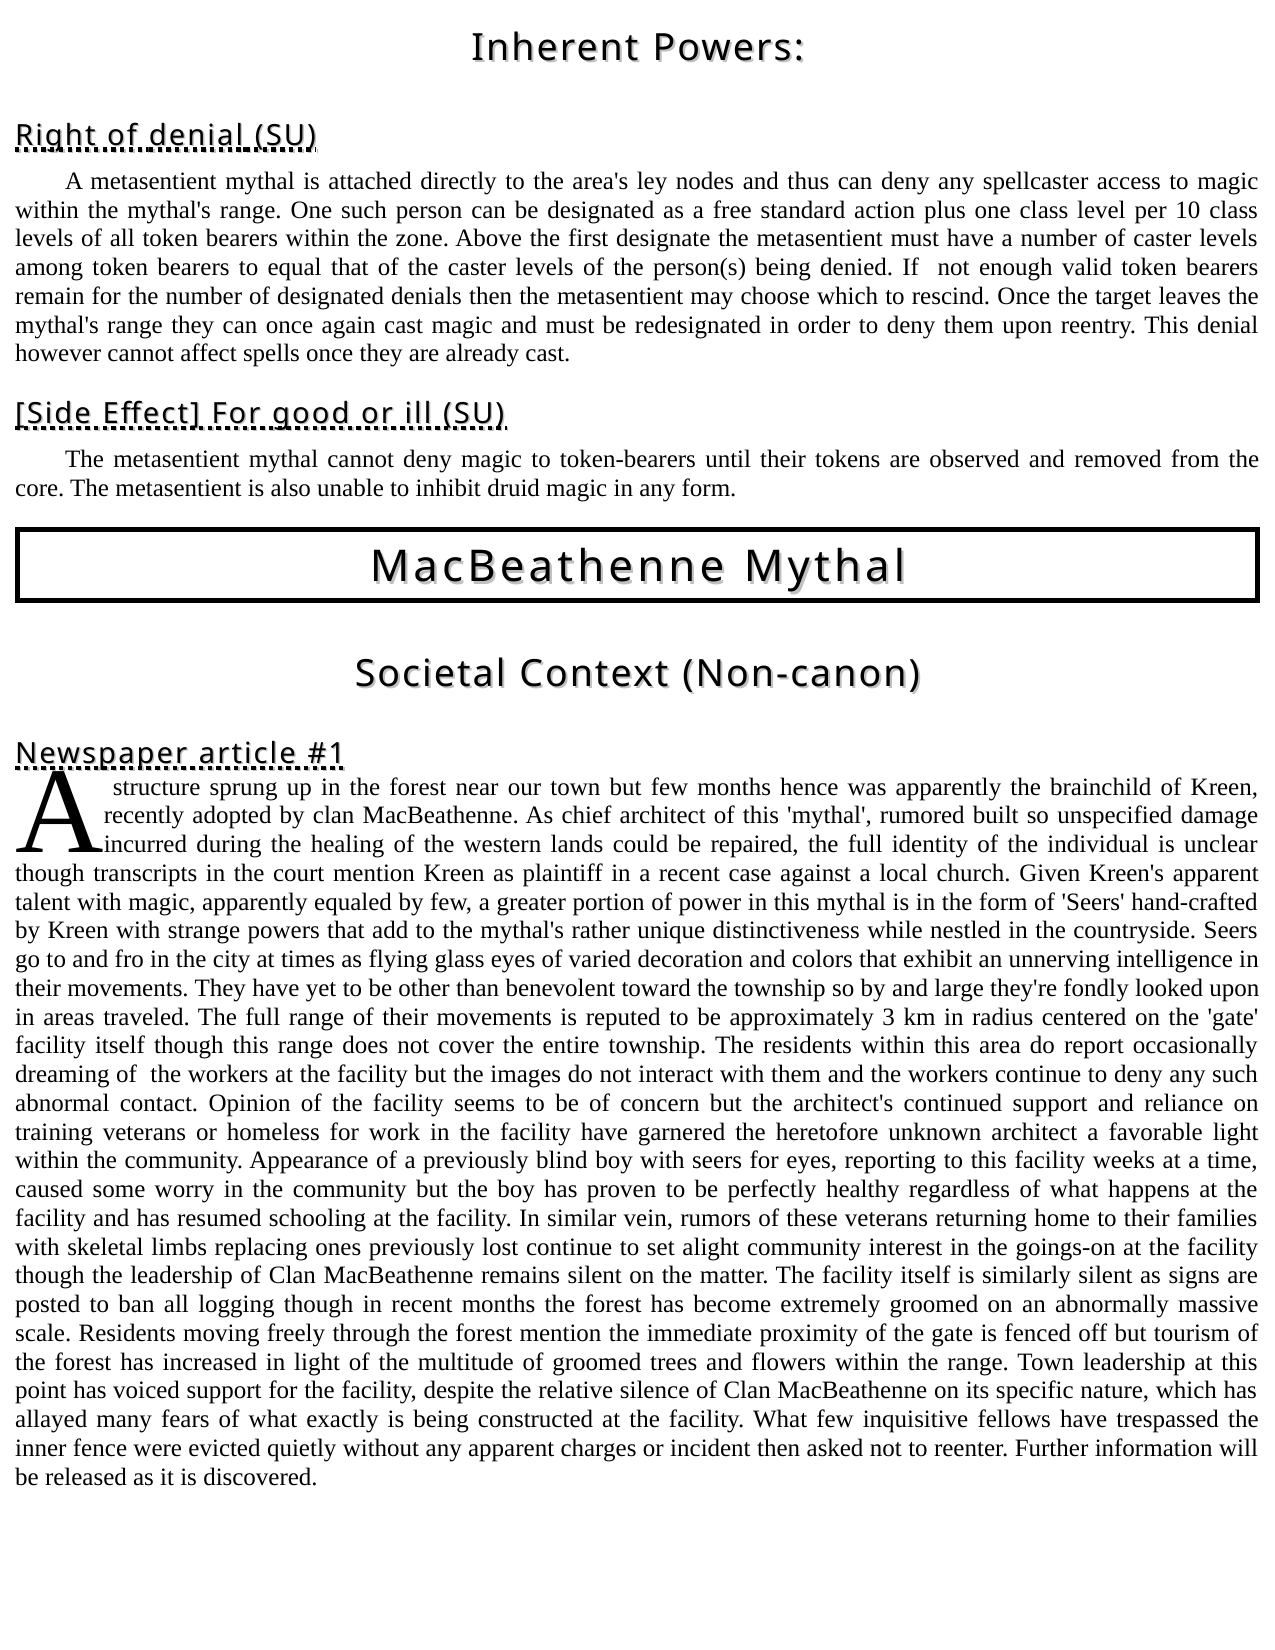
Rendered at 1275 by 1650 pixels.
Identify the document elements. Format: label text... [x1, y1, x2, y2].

text A structure sprung up in the forest near our town but few months hence was apparently the brainchild of Kreen, recently adopted by clan MacBeathenne. As chief architect of this 'mythal', rumored built so unspecified damage incurred during the healing of the western lands could be repaired, the full identity of the individual is unclear though transcripts in the court mention Kreen as plaintiff in a recent case against a local church. Given Kreen's apparent talent with magic, apparently equaled by few, a greater portion of power in this mythal is in the form of 'Seers' hand-crafted by Kreen with strange powers that add to the mythal's rather unique distinctiveness while nestled in the countryside. Seers go to and fro in the city at times as flying glass eyes of varied decoration and colors that exhibit an unnerving intelligence in their movements. They have yet to be other than benevolent toward the township so by and large they're fondly looked upon in areas traveled. The full range of their movements is reputed to be approximately 3 km in radius centered on the 'gate' facility itself though this range does not cover the entire township. The residents within this area do report occasionally dreaming of the workers at the facility but the images do not interact with them and the workers continue to deny any such abnormal contact. Opinion of the facility seems to be of concern but the architect's continued support and reliance on training veterans or homeless for work in the facility have garnered the heretofore unknown architect a favorable light within the community. Appearance of a previously blind boy with seers for eyes, reporting to this facility weeks at a time, caused some worry in the community but the boy has proven to be perfectly healthy regardless of what happens at the facility and has resumed schooling at the facility. In similar vein, rumors of these veterans returning home to their families with skeletal limbs replacing ones previously lost continue to set alight community interest in the goings-on at the facility though the leadership of Clan MacBeathenne remains silent on the matter. The facility itself is similarly silent as signs are posted to ban all logging though in recent months the forest has become extremely groomed on an abnormally massive scale. Residents moving freely through the forest mention the immediate proximity of the gate is fenced off but tourism of the forest has increased in light of the multitude of groomed trees and flowers within the range. Town leadership at this point has voiced support for the facility, despite the relative silence of Clan MacBeathenne on its specific nature, which has allayed many fears of what exactly is being constructed at the facility. What few inquisitive fellows have trespassed the inner fence were evicted quietly without any apparent charges or incident then asked not to reenter. Further information will be released as it is discovered. [15, 772, 1260, 1491]
text A metasentient mythal is attached directly to the area's ley nodes and thus can deny any spellcaster access to magic within the mythal's range. One such person can be designated as a free standard action plus one class level per 10 class levels of all token bearers within the zone. Above the first designate the metasentient must have a number of caster levels among token bearers to equal that of the caster levels of the person(s) being denied. If not enough valid token bearers remain for the number of designated denials then the metasentient may choose which to rescind. Once the target leaves the mythal's range they can once again cast magic and must be redesignated in order to deny them upon reentry. This denial however cannot affect spells once they are already cast. [15, 166, 1260, 367]
subtitle Newspaper article #1 [15, 732, 1260, 772]
subtitle Societal Context (Non-canon) [15, 643, 1260, 700]
subtitle [Side Effect] For good or ill (SU) [15, 392, 1260, 432]
subtitle Inherent Powers: [15, 17, 1260, 74]
subtitle Right of denial (SU) [15, 114, 1260, 153]
text The metasentient mythal cannot deny magic to token-bearers until their tokens are observed and removed from the core. The metasentient is also unable to inhibit druid magic in any form. [15, 444, 1260, 502]
subtitle MacBeathenne Mythal [20, 532, 1255, 598]
